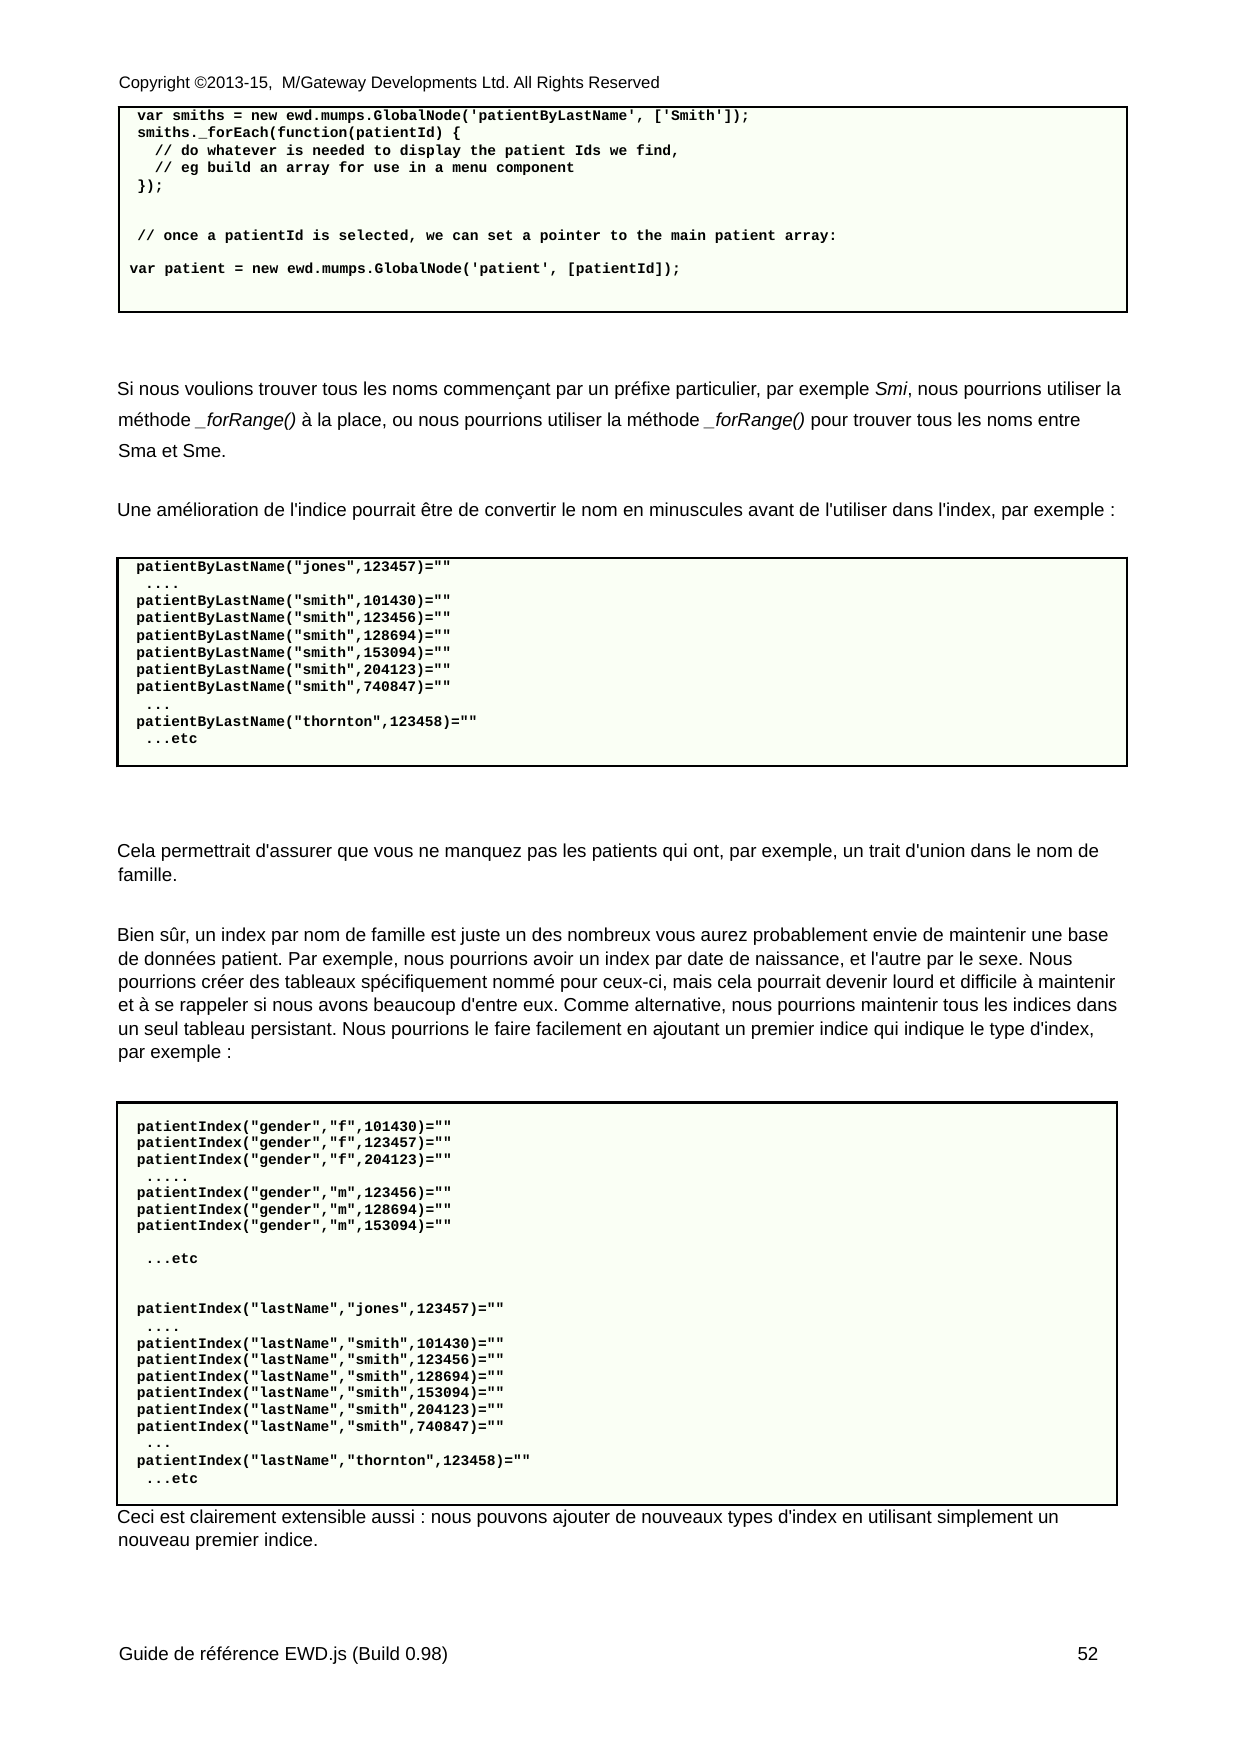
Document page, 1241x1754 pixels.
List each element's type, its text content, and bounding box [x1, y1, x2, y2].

text Cela permettrait d'assurer que vous ne manquez pas les patients qui ont, par exemple, un trait d'union dans le nom de famille. [117, 840, 1122, 885]
text var smiths = new ewd.mumps.GlobalNode('patientByLastName', ['Smith']); [120, 108, 1126, 123]
text Une amélioration de l'indice pourrait être de convertir le nom en minuscules avant de l'utiliser dans l'index, par exemple : [117, 498, 1122, 520]
text ...etc [119, 729, 1126, 765]
text }); [120, 176, 1126, 195]
text Si nous voulions trouver tous les noms commençant par un préfixe particulier, par exemple Smi, nous pourrions utiliser la méthode _forRange() à la place, ou nous pourrions utiliser la méthode _forRange() pour trouver tous les noms entre Sma et Sme. [117, 378, 1122, 462]
text Bien sûr, un index par nom de famille est juste un des nombreux vous aurez probablement envie de maintenir une base de données patient. Par exemple, nous pourrions avoir un index par date de naissance, et l'autre par le sexe. Nous pourrions créer des tableaux spécifiquement nommé pour ceux-ci, mais cela pourrait devenir lourd et difficile à maintenir et à se rappeler si nous avons beaucoup d'entre eux. Comme alternative, nous pourrions maintenir tous les indices dans un seul tableau persistant. Nous pourrions le faire facilement en ajoutant un premier indice qui indique le type d'index, par exemple : [117, 924, 1122, 1063]
text .... patientByLastName("smith",101430)="" patientByLastName("smith",123456)="" patientByLastName("smith",128694)="" patientByLastName("smith",153094)="" patientByLastName("smith",204123)="" patientByLastName("smith",740847)="" [119, 574, 1126, 695]
text patientByLastName("jones",123457)="" [119, 559, 1126, 574]
text Ceci est clairement extensible aussi : nous pouvons ajouter de nouveaux types d'index en utilisant simplement un nouveau premier indice. [117, 1506, 1122, 1551]
text ... patientByLastName("thornton",123458)="" [119, 695, 1126, 729]
text // do whatever is needed to display the patient Ids we find, [120, 141, 1126, 158]
table_header patientIndex("gender","f",101430)="" patientIndex("gender","f",123457)="" patientIndex("gender","f",204123)="" ..... patientIndex("gender","m",123456)="" patientIndex("gender","m",128694)="" patientIndex("gender","m",153094)="" ...etc patientIndex("lastName","jones",123457)="" .... patientIndex("lastName","smith",101430)="" patientIndex("lastName","smith",123456)="" patientIndex("lastName","smith",128694)="" patientIndex("lastName","smith",153094)="" patientIndex("lastName","smith",204123)="" patientIndex("lastName","smith",740847)="" ... patientIndex("lastName","thornton",123458)="" ...etc [118, 1104, 1116, 1503]
text // eg build an array for use in a menu component [120, 158, 1126, 176]
text // once a patientId is selected, we can set a pointer to the main patient array: var patient = new ewd.mumps.GlobalNode('patient', [patientId]); [120, 226, 1126, 311]
text smiths._forEach(function(patientId) { [120, 123, 1126, 141]
